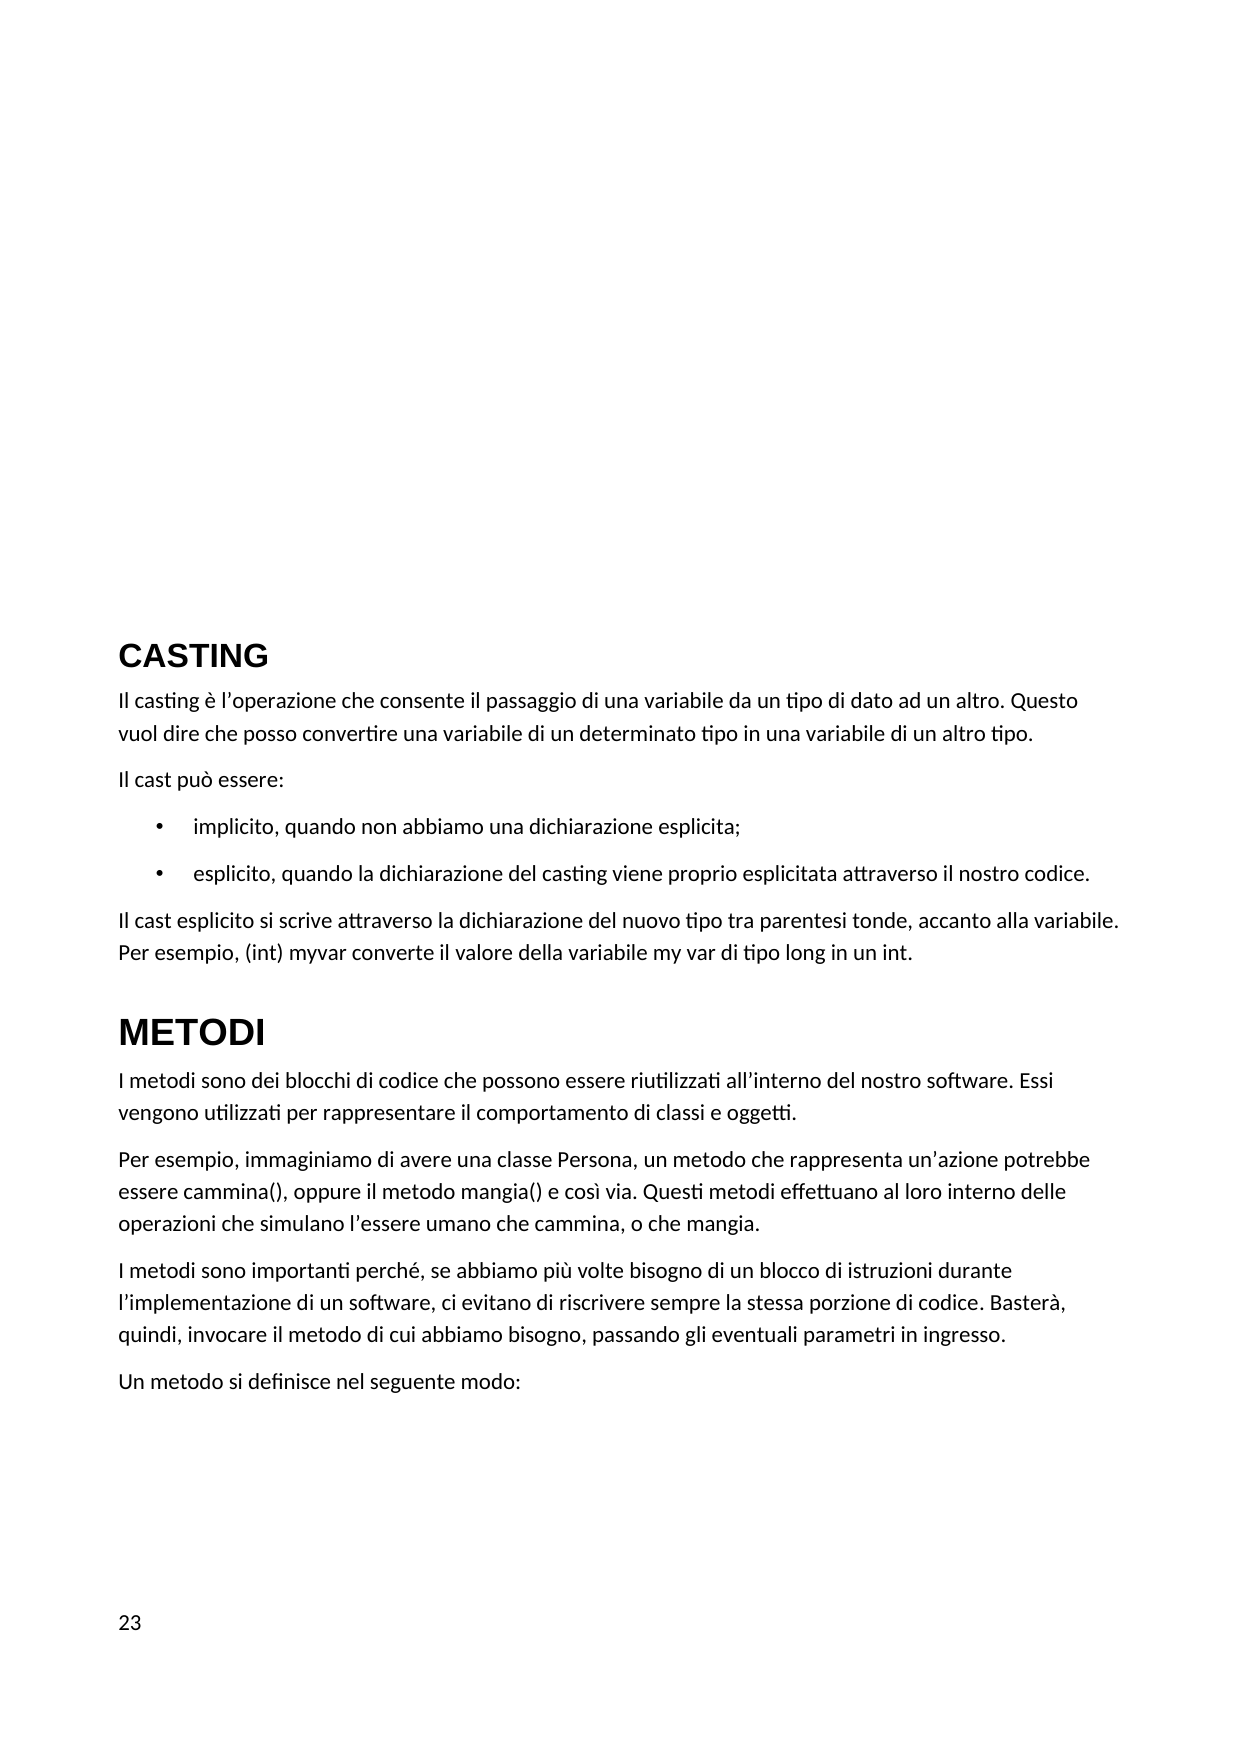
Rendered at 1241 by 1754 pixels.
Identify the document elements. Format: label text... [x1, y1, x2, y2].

text Il cast esplicito si scrive attraverso la dichiarazione del nuovo tipo tra parentesi tonde, accanto alla variabile. Per esempio, (int) myvar converte il valore della variabile my var di tipo long in un int. [118, 906, 1122, 966]
text I metodi sono importanti perché, se abbiamo più volte bisogno di un blocco di istruzioni durante l’implementazione di un software, ci evitano di riscrivere sempre la stessa porzione di codice. Basterà, quindi, invocare il metodo di cui abbiamo bisogno, passando gli eventuali parametri in ingresso. [118, 1256, 1122, 1348]
text Per esempio, immaginiamo di avere una classe Persona, un metodo che rappresenta un’azione potrebbe essere cammina(), oppure il metodo mangia() e così via. Questi metodi effettuano al loro interno delle operazioni che simulano l’essere umano che cammina, o che mangia. [118, 1145, 1122, 1237]
list esplicito, quando la dichiarazione del casting viene proprio esplicitata attraverso il nostro codice. [156, 859, 1122, 887]
text Un metodo si definisce nel seguente modo: [118, 1367, 1122, 1395]
text I metodi sono dei blocchi di codice che possono essere riutilizzati all’interno del nostro software. Essi vengono utilizzati per rappresentare il comportamento di classi e oggetti. [118, 1066, 1122, 1126]
subtitle CASTING [118, 636, 1122, 674]
text Il cast può essere: [118, 766, 1122, 794]
subtitle METODI [118, 1010, 1122, 1053]
text Il casting è l’operazione che consente il passaggio di una variabile da un tipo di dato ad un altro. Questo vuol dire che posso convertire una variabile di un determinato tipo in una variabile di un altro tipo. [118, 687, 1122, 747]
list implicito, quando non abbiamo una dichiarazione esplicita; [156, 812, 1122, 840]
